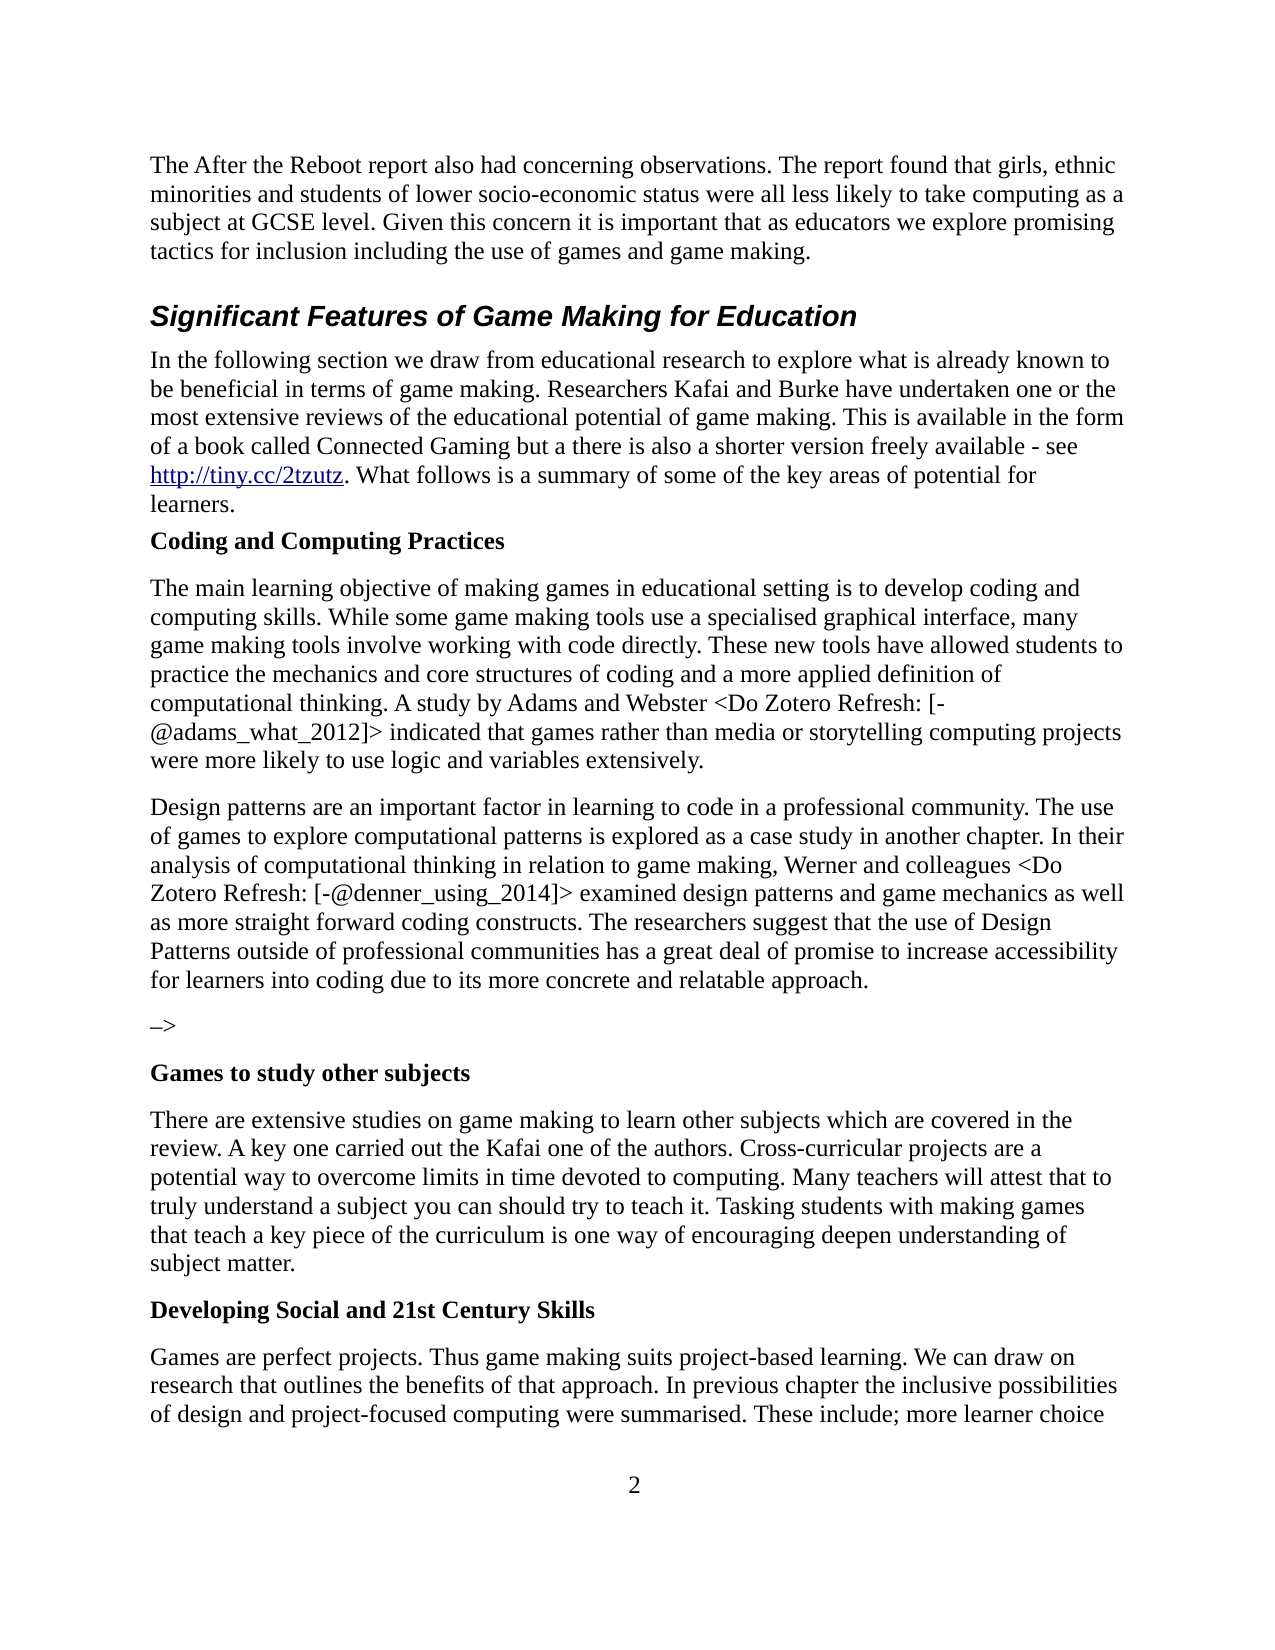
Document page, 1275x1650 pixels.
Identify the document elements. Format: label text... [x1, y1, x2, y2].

text –> [150, 1011, 1125, 1040]
text Developing Social and 21st Century Skills [150, 1295, 1125, 1324]
text Games to study other subjects [150, 1058, 1125, 1087]
text Games are perfect projects. Thus game making suits project-based learning. We can draw on research that outlines the benefits of that approach. In previous chapter the inclusive possibilities of design and project-focused computing were summarised. These include; more learner choice [150, 1342, 1125, 1428]
text The main learning objective of making games in educational setting is to develop coding and computing skills. While some game making tools use a specialised graphical interface, many game making tools involve working with code directly. These new tools have allowed students to practice the mechanics and core structures of coding and a more applied definition of computational thinking. A study by Adams and Webster <Do Zotero Refresh: [-@adams_what_2012]> indicated that games rather than media or storytelling computing projects were more likely to use logic and variables extensively. [150, 573, 1125, 774]
text Coding and Computing Practices [150, 526, 1125, 555]
text There are extensive studies on game making to learn other subjects which are covered in the review. A key one carried out the Kafai one of the authors. Cross-curricular projects are a potential way to overcome limits in time devoted to computing. Many teachers will attest that to truly understand a subject you can should try to teach it. Tasking students with making games that teach a key piece of the curriculum is one way of encouraging deepen understanding of subject matter. [150, 1105, 1125, 1277]
text In the following section we draw from educational research to explore what is already known to be beneficial in terms of game making. Researchers Kafai and Burke have undertaken one or the most extensive reviews of the educational potential of game making. This is available in the form of a book called Connected Gaming but a there is also a shorter version freely available - see http://tiny.cc/2tzutz. What follows is a summary of some of the key areas of potential for learners. [150, 345, 1125, 517]
subtitle Significant Features of Game Making for Education [150, 299, 1125, 332]
text Design patterns are an important factor in learning to code in a professional community. The use of games to explore computational patterns is explored as a case study in another chapter. In their analysis of computational thinking in relation to game making, Werner and colleagues <Do Zotero Refresh: [-@denner_using_2014]> examined design patterns and game mechanics as well as more straight forward coding constructs. The researchers suggest that the use of Design Patterns outside of professional communities has a great deal of promise to increase accessibility for learners into coding due to its more concrete and relatable approach. [150, 792, 1125, 993]
text The After the Reboot report also had concerning observations. The report found that girls, ethnic minorities and students of lower socio-economic status were all less likely to take computing as a subject at GCSE level. Given this concern it is important that as educators we explore promising tactics for inclusion including the use of games and game making. [150, 150, 1125, 265]
